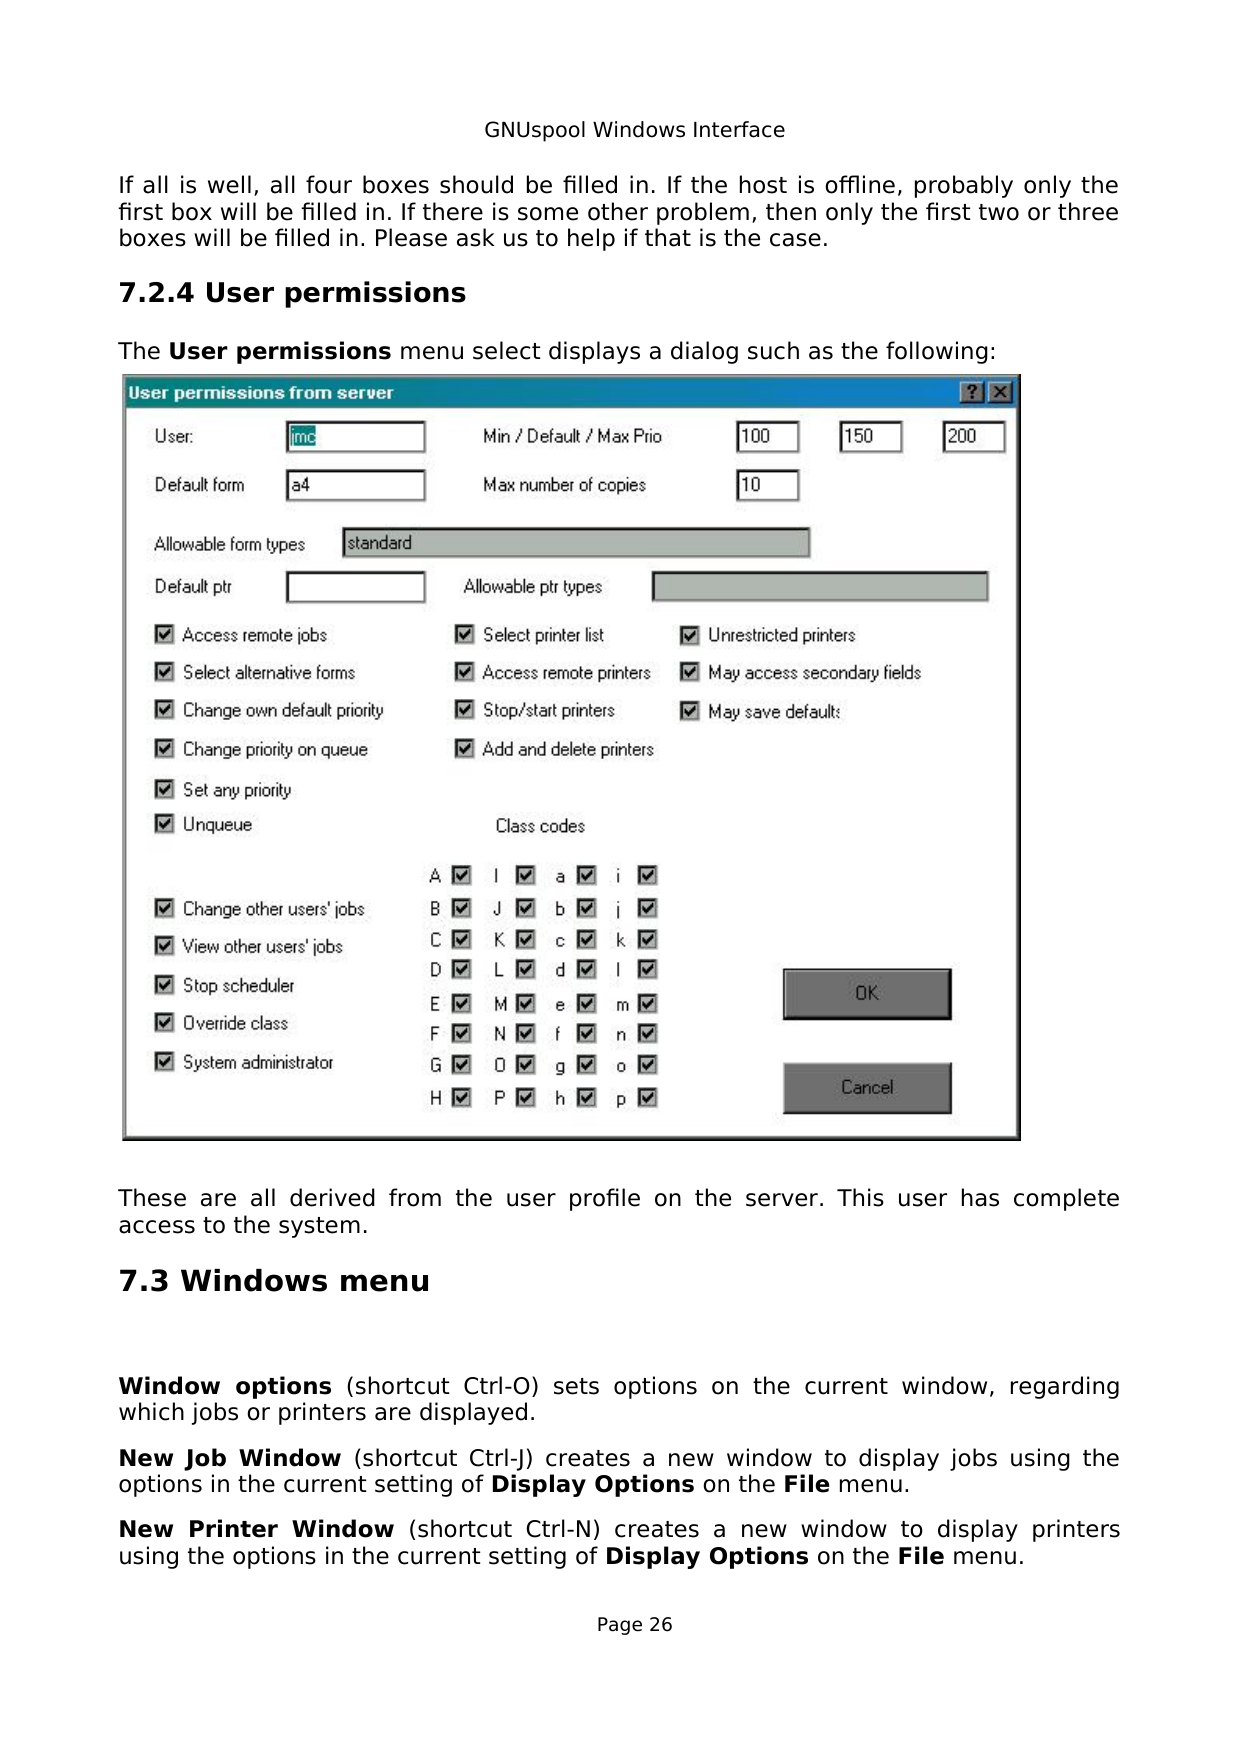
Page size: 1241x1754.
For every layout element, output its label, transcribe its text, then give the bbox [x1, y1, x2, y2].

text New Printer Window (shortcut Ctrl-N) creates a new window to display printers using the options in the current setting of Display Options on the File menu. [118, 1517, 1122, 1570]
subtitle User permissions [118, 277, 1122, 308]
text If all is well, all four boxes should be filled in. If the host is offline, probably only the first box will be filled in. If there is some other problem, then only the first two or three boxes will be filled in. Please ask us to help if that is the case. [118, 172, 1122, 252]
picture [122, 374, 1021, 1141]
subtitle Windows menu [118, 1264, 1122, 1298]
text Window options (shortcut Ctrl-O) sets options on the current window, regarding which jobs or printers are displayed. [118, 1373, 1122, 1426]
text These are all derived from the user profile on the server. This user has complete access to the system. [118, 1185, 1122, 1239]
text The User permissions menu select displays a dialog such as the following: [118, 338, 1122, 365]
text New Job Window (shortcut Ctrl-J) creates a new window to display jobs using the options in the current setting of Display Options on the File menu. [118, 1445, 1122, 1498]
